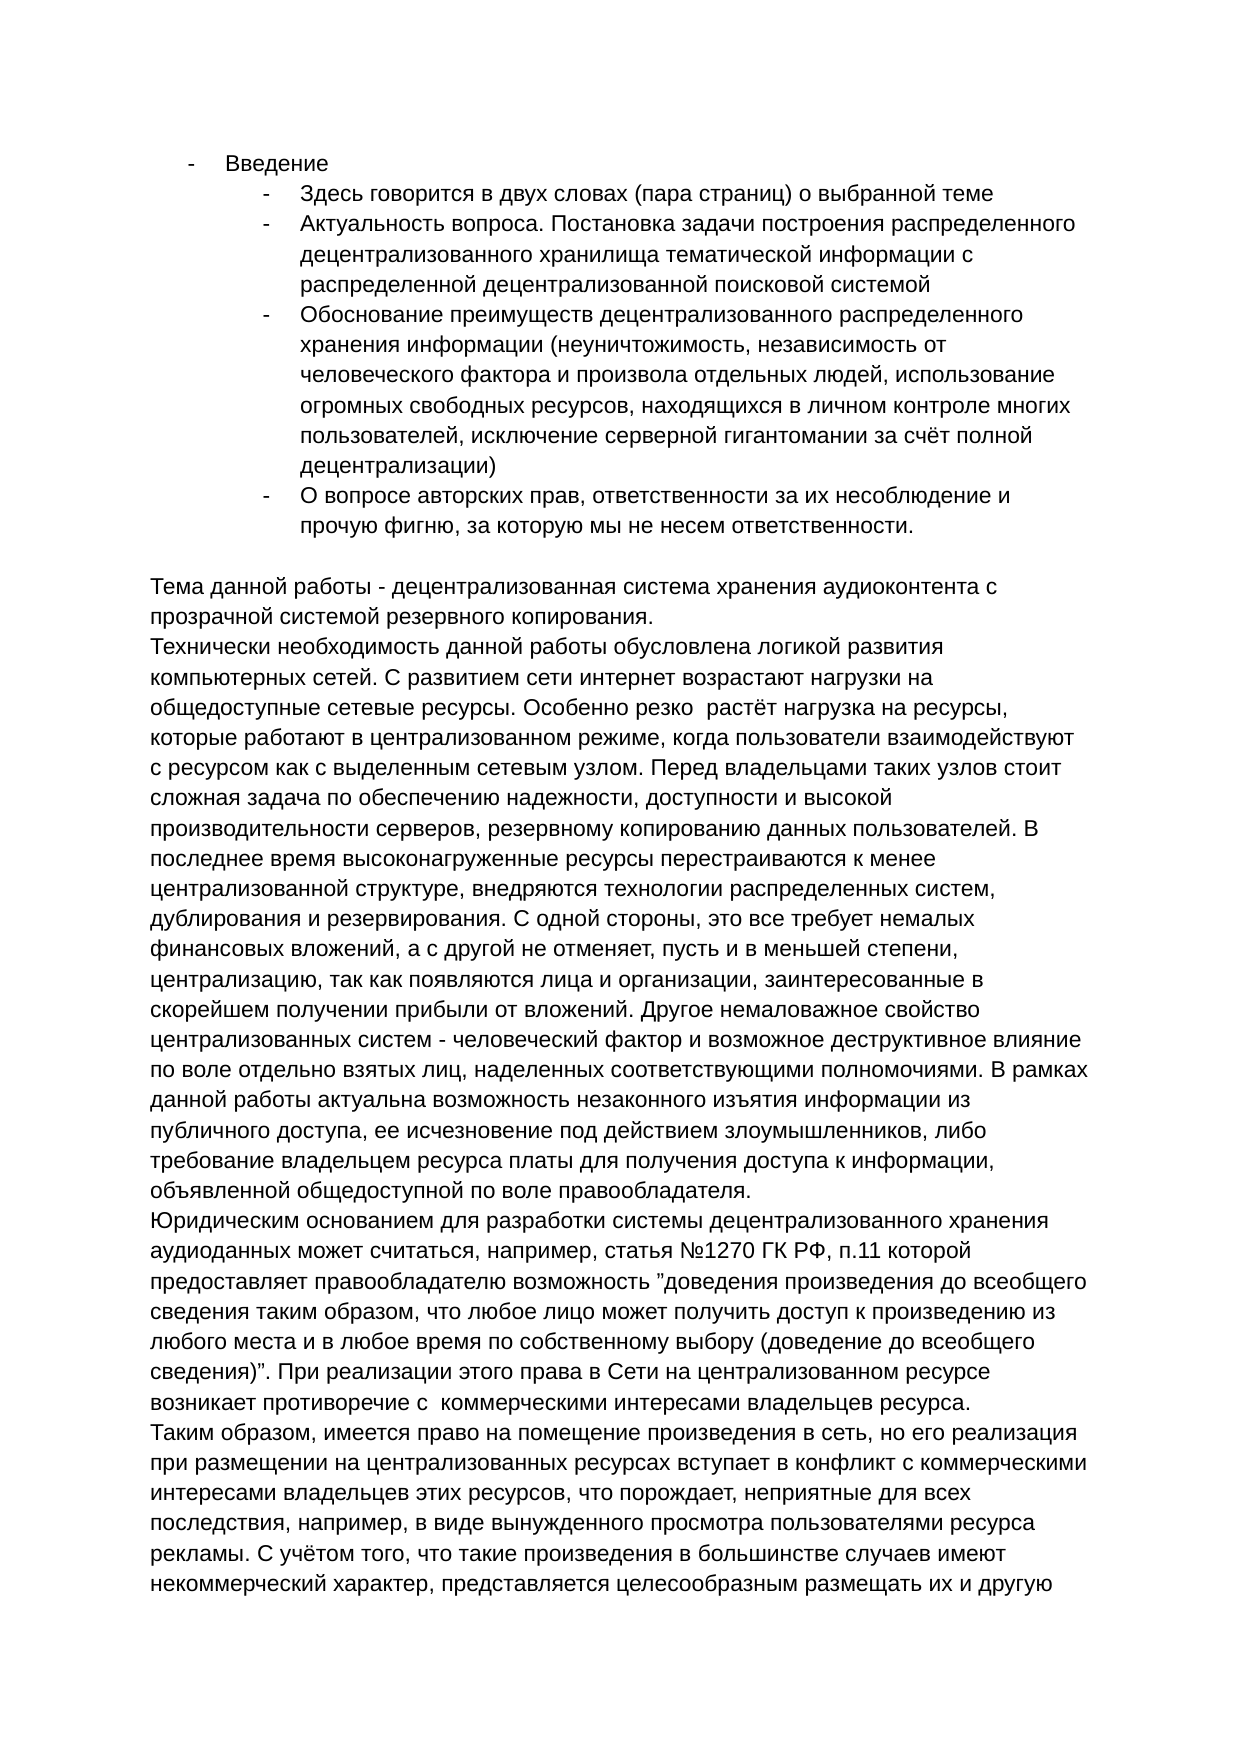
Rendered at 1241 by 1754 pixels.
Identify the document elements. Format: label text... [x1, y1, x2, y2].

list Актуальность вопроса. Постановка задачи построения распределенного децентрализованного хранилища тематической информации с распределенной децентрализованной поисковой системой [262, 210, 1090, 297]
text Юридическим основанием для разработки системы децентрализованного хранения аудиоданных может считаться, например, статья №1270 ГК РФ, п.11 которой предоставляет правообладателю возможность ”доведения произведения до всеобщего сведения таким образом, что любое лицо может получить доступ к произведению из любого места и в любое время по собственному выбору (доведение до всеобщего сведения)”. При реализации этого права в Сети на централизованном ресурсе возникает противоречие с коммерческими интересами владельцев ресурса. [150, 1207, 1090, 1415]
list О вопросе авторских прав, ответственности за их несоблюдение и прочую фигню, за которую мы не несем ответственности. [262, 482, 1090, 539]
list Введение [187, 150, 1090, 176]
list Здесь говорится в двух словах (пара страниц) о выбранной теме [262, 180, 1090, 207]
text Таким образом, имеется право на помещение произведения в сеть, но его реализация при размещении на централизованных ресурсах вступает в конфликт с коммерческими интересами владельцев этих ресурсов, что порождает, неприятные для всех последствия, например, в виде вынужденного просмотра пользователями ресурса рекламы. С учётом того, что такие произведения в большинстве случаев имеют некоммерческий характер, представляется целесообразным размещать их и другую [150, 1419, 1090, 1596]
text Технически необходимость данной работы обусловлена логикой развития компьютерных сетей. С развитием сети интернет возрастают нагрузки на общедоступные сетевые ресурсы. Особенно резко растёт нагрузка на ресурсы, которые работают в централизованном режиме, когда пользователи взаимодействуют с ресурсом как с выделенным сетевым узлом. Перед владельцами таких узлов стоит сложная задача по обеспечению надежности, доступности и высокой производительности серверов, резервному копированию данных пользователей. В последнее время высоконагруженные ресурсы перестраиваются к менее централизованной структуре, внедряются технологии распределенных систем, дублирования и резервирования. С одной стороны, это все требует немалых финансовых вложений, а с другой не отменяет, пусть и в меньшей степени, централизацию, так как появляются лица и организации, заинтересованные в скорейшем получении прибыли от вложений. Другое немаловажное свойство централизованных систем - человеческий фактор и возможное деструктивное влияние по воле отдельно взятых лиц, наделенных соответствующими полномочиями. В рамках данной работы актуальна возможность незаконного изъятия информации из публичного доступа, ее исчезновение под действием злоумышленников, либо требование владельцем ресурса платы для получения доступа к информации, объявленной общедоступной по воле правообладателя. [150, 633, 1090, 1203]
list Обоснование преимуществ децентрализованного распределенного хранения информации (неуничтожимость, независимость от человеческого фактора и произвола отдельных людей, использование огромных свободных ресурсов, находящихся в личном контроле многих пользователей, исключение серверной гигантомании за счёт полной децентрализации) [262, 301, 1090, 478]
text Тема данной работы - децентрализованная система хранения аудиоконтента с прозрачной системой резервного копирования. [150, 573, 1090, 629]
